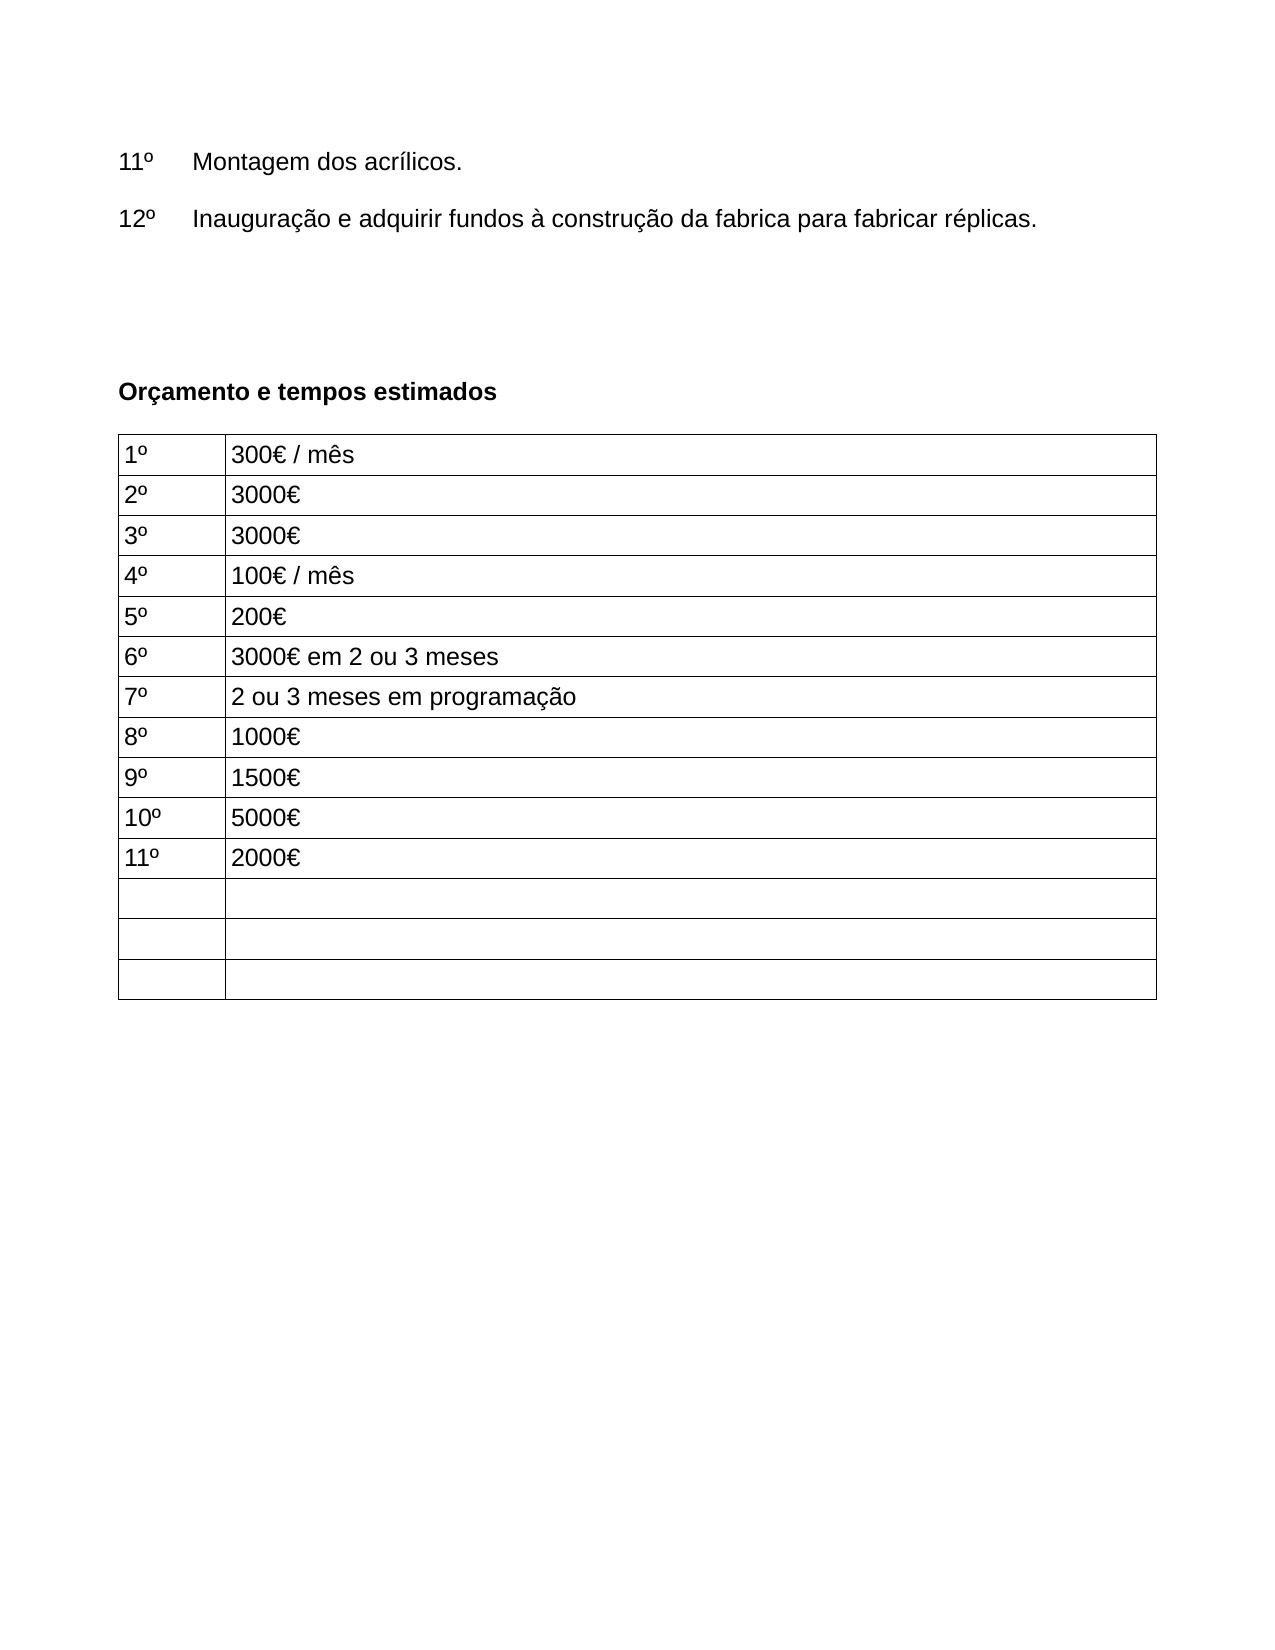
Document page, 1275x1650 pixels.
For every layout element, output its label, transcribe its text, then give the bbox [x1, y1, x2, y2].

table_cell 6º [119, 637, 225, 676]
table_cell 7º [119, 677, 225, 717]
text Orçamento e tempos estimados [118, 377, 1157, 406]
table_cell 3º [119, 516, 225, 555]
table_cell 3000€ em 2 ou 3 meses [226, 637, 1156, 676]
table_cell [119, 879, 225, 918]
table_cell 11º [119, 839, 225, 878]
table_cell 4º [119, 556, 225, 596]
text 12º Inauguração e adquirir fundos à construção da fabrica para fabricar réplicas. [118, 204, 1157, 233]
table_cell [226, 879, 1156, 918]
table_cell 1000€ [226, 718, 1156, 757]
table_cell 1500€ [226, 758, 1156, 797]
table_cell 5000€ [226, 798, 1156, 837]
table_cell 100€ / mês [226, 556, 1156, 596]
table_cell 3000€ [226, 476, 1156, 515]
table_header 300€ / mês [226, 435, 1156, 475]
text 11º Montagem dos acrílicos. [118, 147, 1157, 176]
table_cell [226, 960, 1156, 999]
table_cell [119, 960, 225, 999]
table_cell [226, 919, 1156, 958]
table_cell 5º [119, 597, 225, 636]
table_cell 2º [119, 476, 225, 515]
table_cell 8º [119, 718, 225, 757]
table_cell 200€ [226, 597, 1156, 636]
table_cell [119, 919, 225, 958]
table_cell 2 ou 3 meses em programação [226, 677, 1156, 717]
table_header 1º [119, 435, 225, 475]
table_cell 2000€ [226, 839, 1156, 878]
table_cell 3000€ [226, 516, 1156, 555]
table_cell 10º [119, 798, 225, 837]
table_cell 9º [119, 758, 225, 797]
